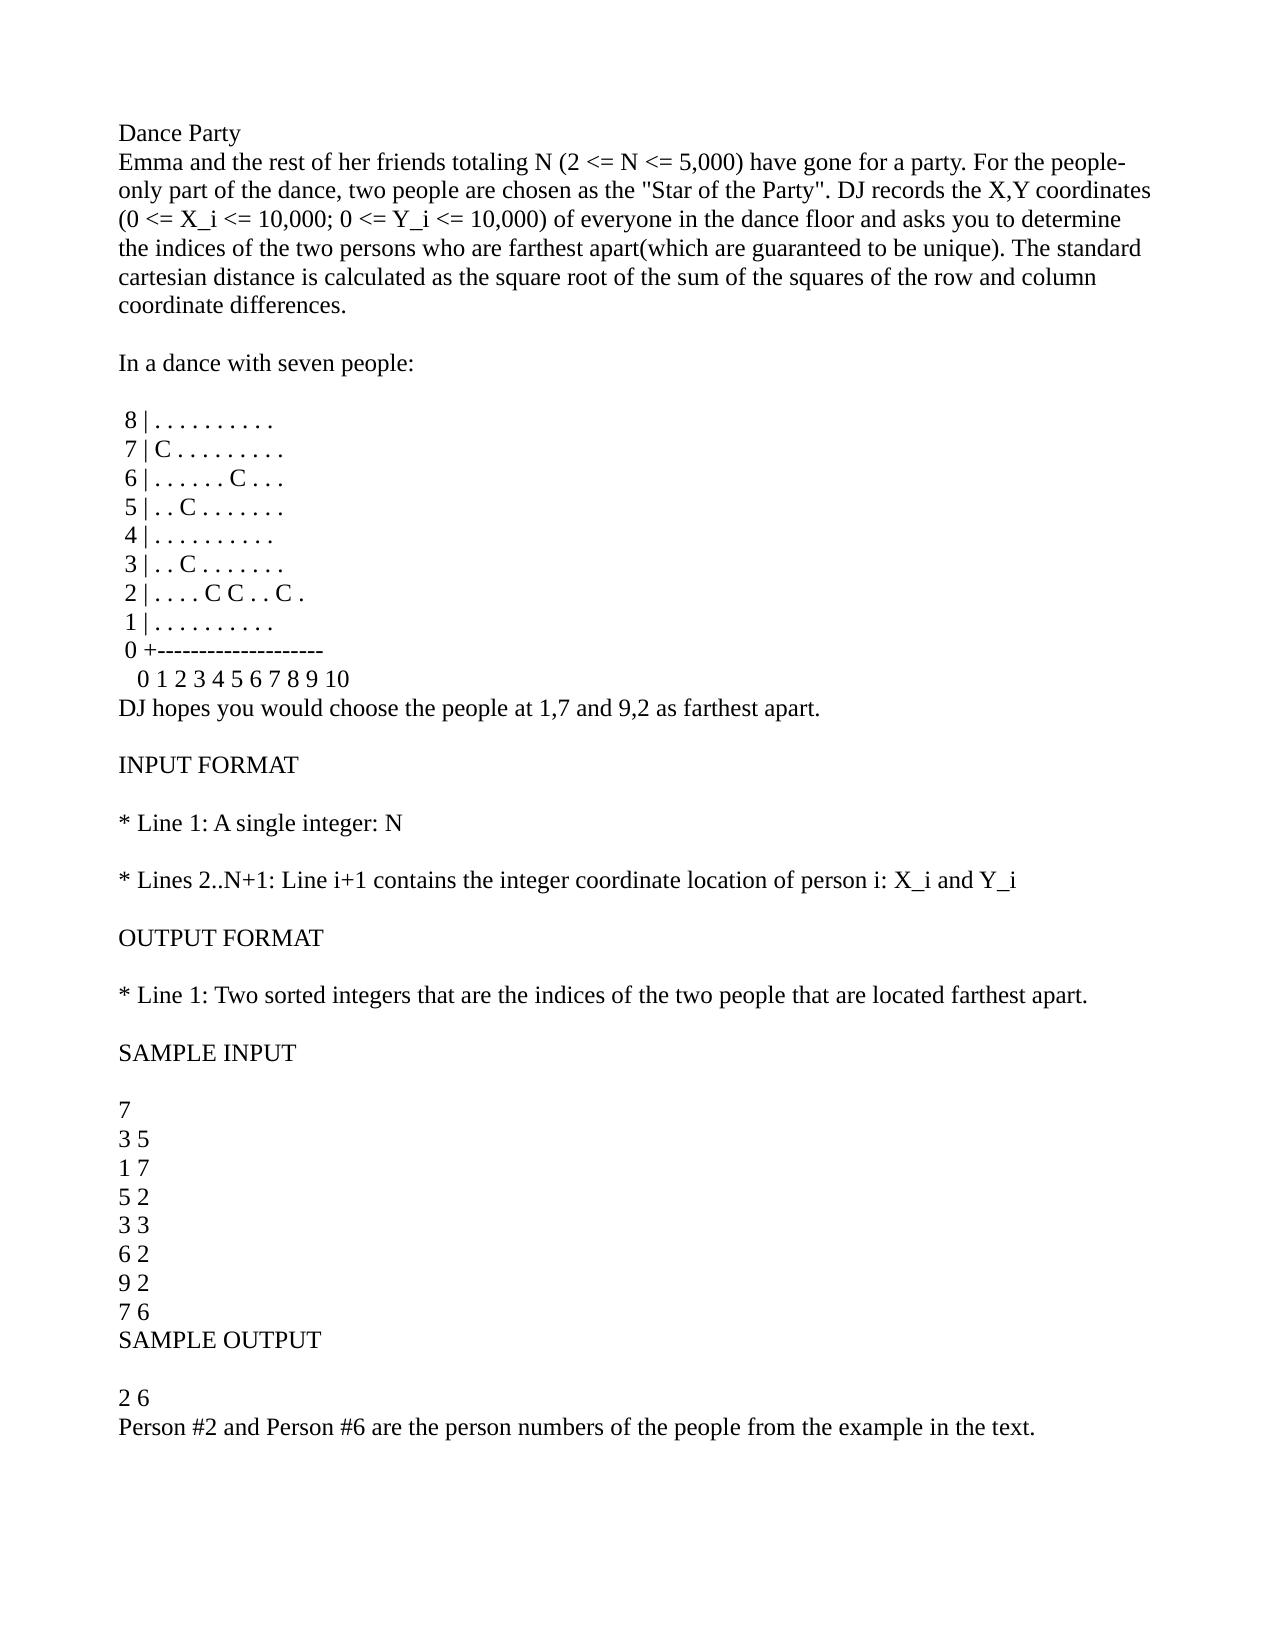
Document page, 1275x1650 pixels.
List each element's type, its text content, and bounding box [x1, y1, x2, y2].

text 1 | . . . . . . . . . . [118, 607, 1157, 636]
text 4 | . . . . . . . . . . [118, 521, 1157, 549]
text 5 2 [118, 1182, 1157, 1211]
text OUTPUT FORMAT [118, 923, 1157, 952]
text 1 7 [118, 1153, 1157, 1182]
text 6 2 [118, 1239, 1157, 1268]
text Dance Party [118, 118, 1157, 147]
text SAMPLE OUTPUT [118, 1326, 1157, 1354]
text 0 1 2 3 4 5 6 7 8 9 10 [118, 664, 1157, 693]
text INPUT FORMAT [118, 751, 1157, 779]
text 6 | . . . . . . C . . . [118, 463, 1157, 492]
text 5 | . . C . . . . . . . [118, 492, 1157, 521]
text * Line 1: Two sorted integers that are the indices of the two people that are located farthest apart. [118, 981, 1157, 1009]
text In a dance with seven people: [118, 348, 1157, 377]
text SAMPLE INPUT [118, 1038, 1157, 1067]
text * Line 1: A single integer: N [118, 808, 1157, 837]
text 7 6 [118, 1297, 1157, 1326]
text 7 [118, 1096, 1157, 1124]
text 7 | C . . . . . . . . . [118, 434, 1157, 463]
text 0 +-------------------- [118, 636, 1157, 664]
text 2 | . . . . C C . . C . [118, 578, 1157, 607]
text 3 5 [118, 1124, 1157, 1153]
text 3 | . . C . . . . . . . [118, 549, 1157, 578]
text 3 3 [118, 1211, 1157, 1239]
text 8 | . . . . . . . . . . [118, 406, 1157, 434]
text Person #2 and Person #6 are the person numbers of the people from the example in the text. [118, 1412, 1157, 1441]
text Emma and the rest of her friends totaling N (2 <= N <= 5,000) have gone for a party. For the people-only part of the dance, two people are chosen as the "Star of the Party". DJ records the X,Y coordinates (0 <= X_i <= 10,000; 0 <= Y_i <= 10,000) of everyone in the dance floor and asks you to determine the indices of the two persons who are farthest apart(which are guaranteed to be unique). The standard cartesian distance is calculated as the square root of the sum of the squares of the row and column coordinate differences. [118, 147, 1157, 319]
text * Lines 2..N+1: Line i+1 contains the integer coordinate location of person i: X_i and Y_i [118, 866, 1157, 894]
text DJ hopes you would choose the people at 1,7 and 9,2 as farthest apart. [118, 693, 1157, 722]
text 2 6 [118, 1383, 1157, 1412]
text 9 2 [118, 1268, 1157, 1297]
